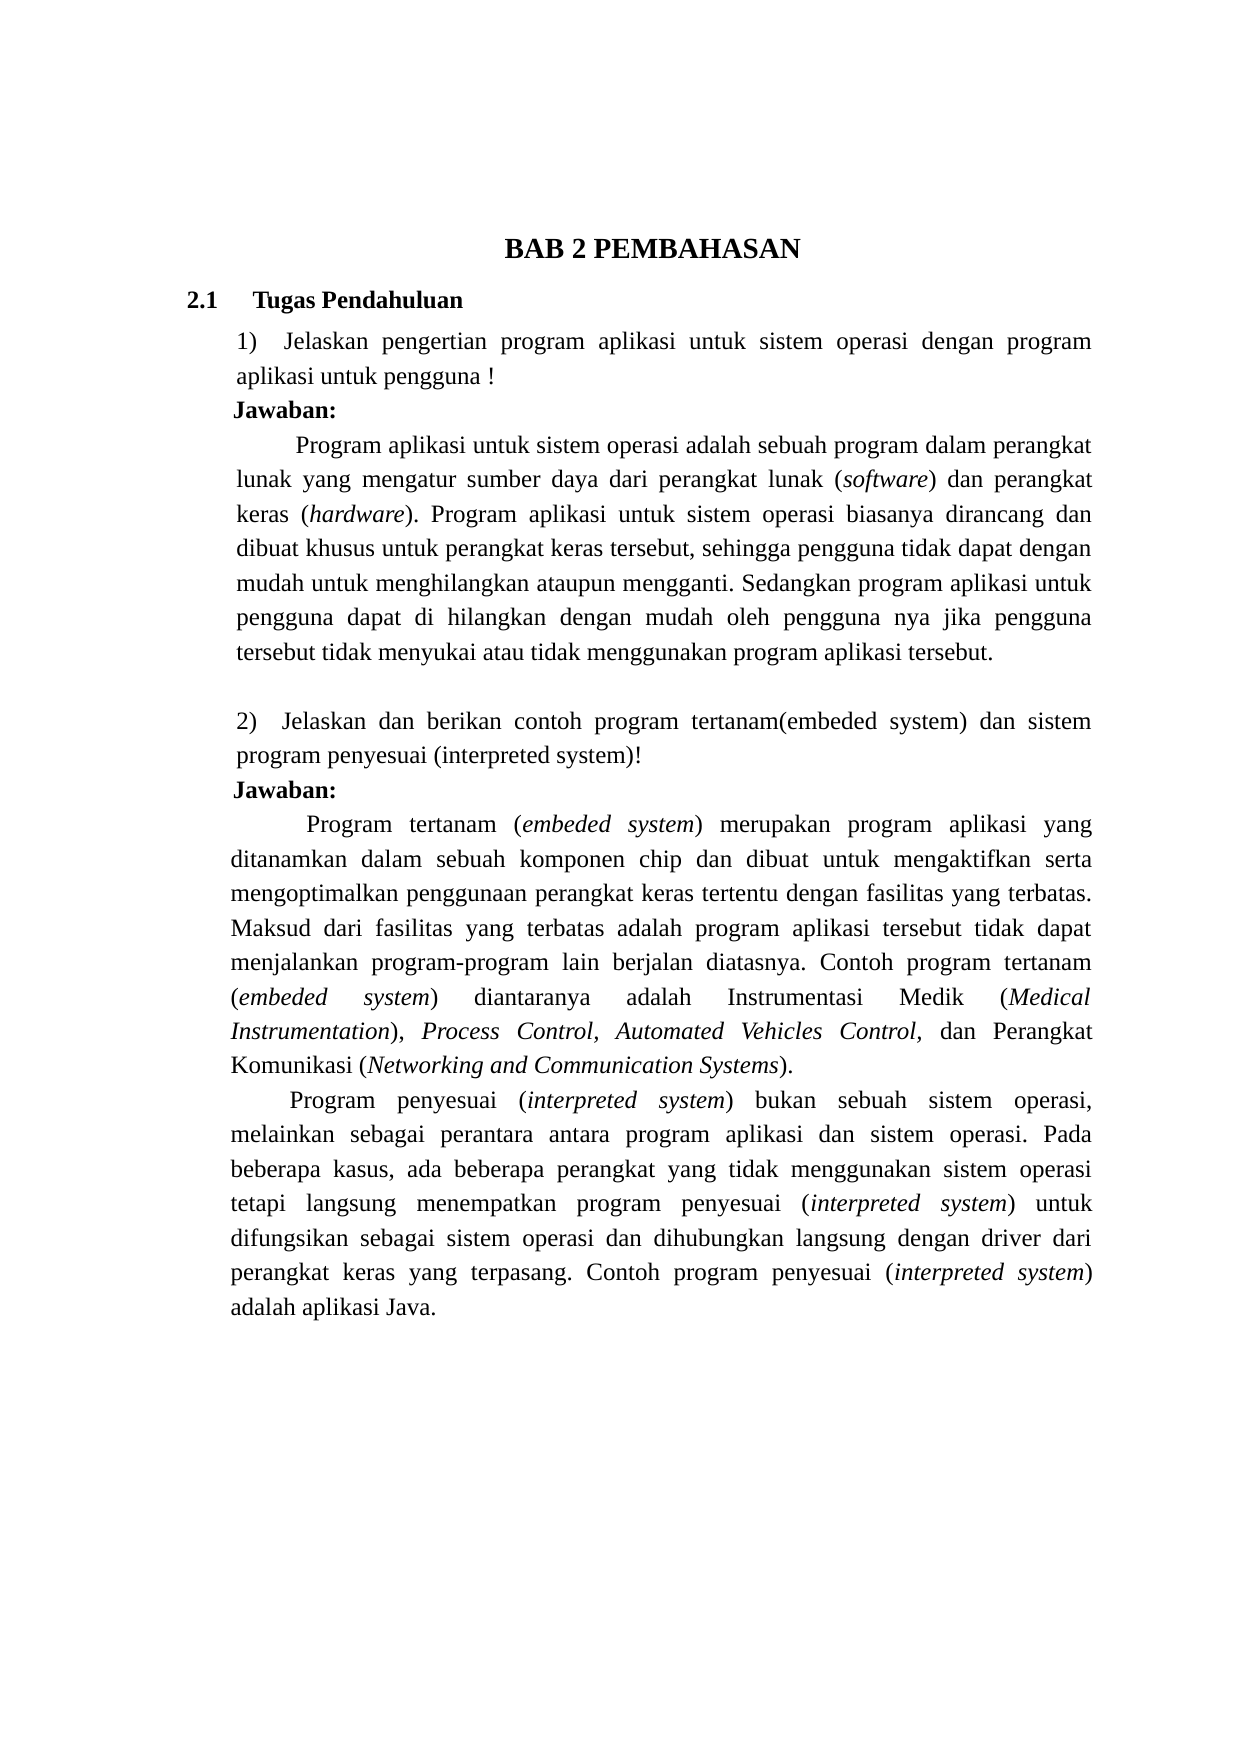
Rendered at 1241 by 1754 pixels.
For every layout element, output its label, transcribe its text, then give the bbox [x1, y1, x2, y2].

subtitle Tugas Pendahuluan [187, 285, 1093, 314]
list Jawaban: [189, 395, 1093, 424]
text Program tertanam (embeded system) merupakan program aplikasi yang ditanamkan dalam sebuah komponen chip dan dibuat untuk mengaktifkan serta mengoptimalkan penggunaan perangkat keras tertentu dengan fasilitas yang terbatas. Maksud dari fasilitas yang terbatas adalah program aplikasi tersebut tidak dapat menjalankan program-program lain berjalan diatasnya. Contoh program tertanam (embeded system) diantaranya adalah Instrumentasi Medik (Medical Instrumentation), Process Control, Automated Vehicles Control, dan Perangkat Komunikasi (Networking and Communication Systems). [230, 809, 1093, 1079]
text Program aplikasi untuk sistem operasi adalah sebuah program dalam perangkat lunak yang mengatur sumber daya dari perangkat lunak (software) dan perangkat keras (hardware). Program aplikasi untuk sistem operasi biasanya dirancang dan dibuat khusus untuk perangkat keras tersebut, sehingga pengguna tidak dapat dengan mudah untuk menghilangkan ataupun mengganti. Sedangkan program aplikasi untuk pengguna dapat di hilangkan dengan mudah oleh pengguna nya jika pengguna tersebut tidak menyukai atau tidak menggunakan program aplikasi tersebut. [236, 430, 1093, 666]
subtitle BAB 2 PEMBAHASAN [177, 231, 1093, 264]
text Program penyesuai (interpreted system) bukan sebuah sistem operasi, melainkan sebagai perantara antara program aplikasi dan sistem operasi. Pada beberapa kasus, ada beberapa perangkat yang tidak menggunakan sistem operasi tetapi langsung menempatkan program penyesuai (interpreted system) untuk difungsikan sebagai sistem operasi dan dihubungkan langsung dengan driver dari perangkat keras yang terpasang. Contoh program penyesuai (interpreted system) adalah aplikasi Java. [230, 1085, 1093, 1321]
list Jawaban: [189, 775, 1093, 803]
list 2) Jelaskan dan berikan contoh program tertanam(embeded system) dan sistem program penyesuai (interpreted system)! [236, 706, 1093, 769]
list 1) Jelaskan pengertian program aplikasi untuk sistem operasi dengan program aplikasi untuk pengguna ! [236, 326, 1093, 390]
